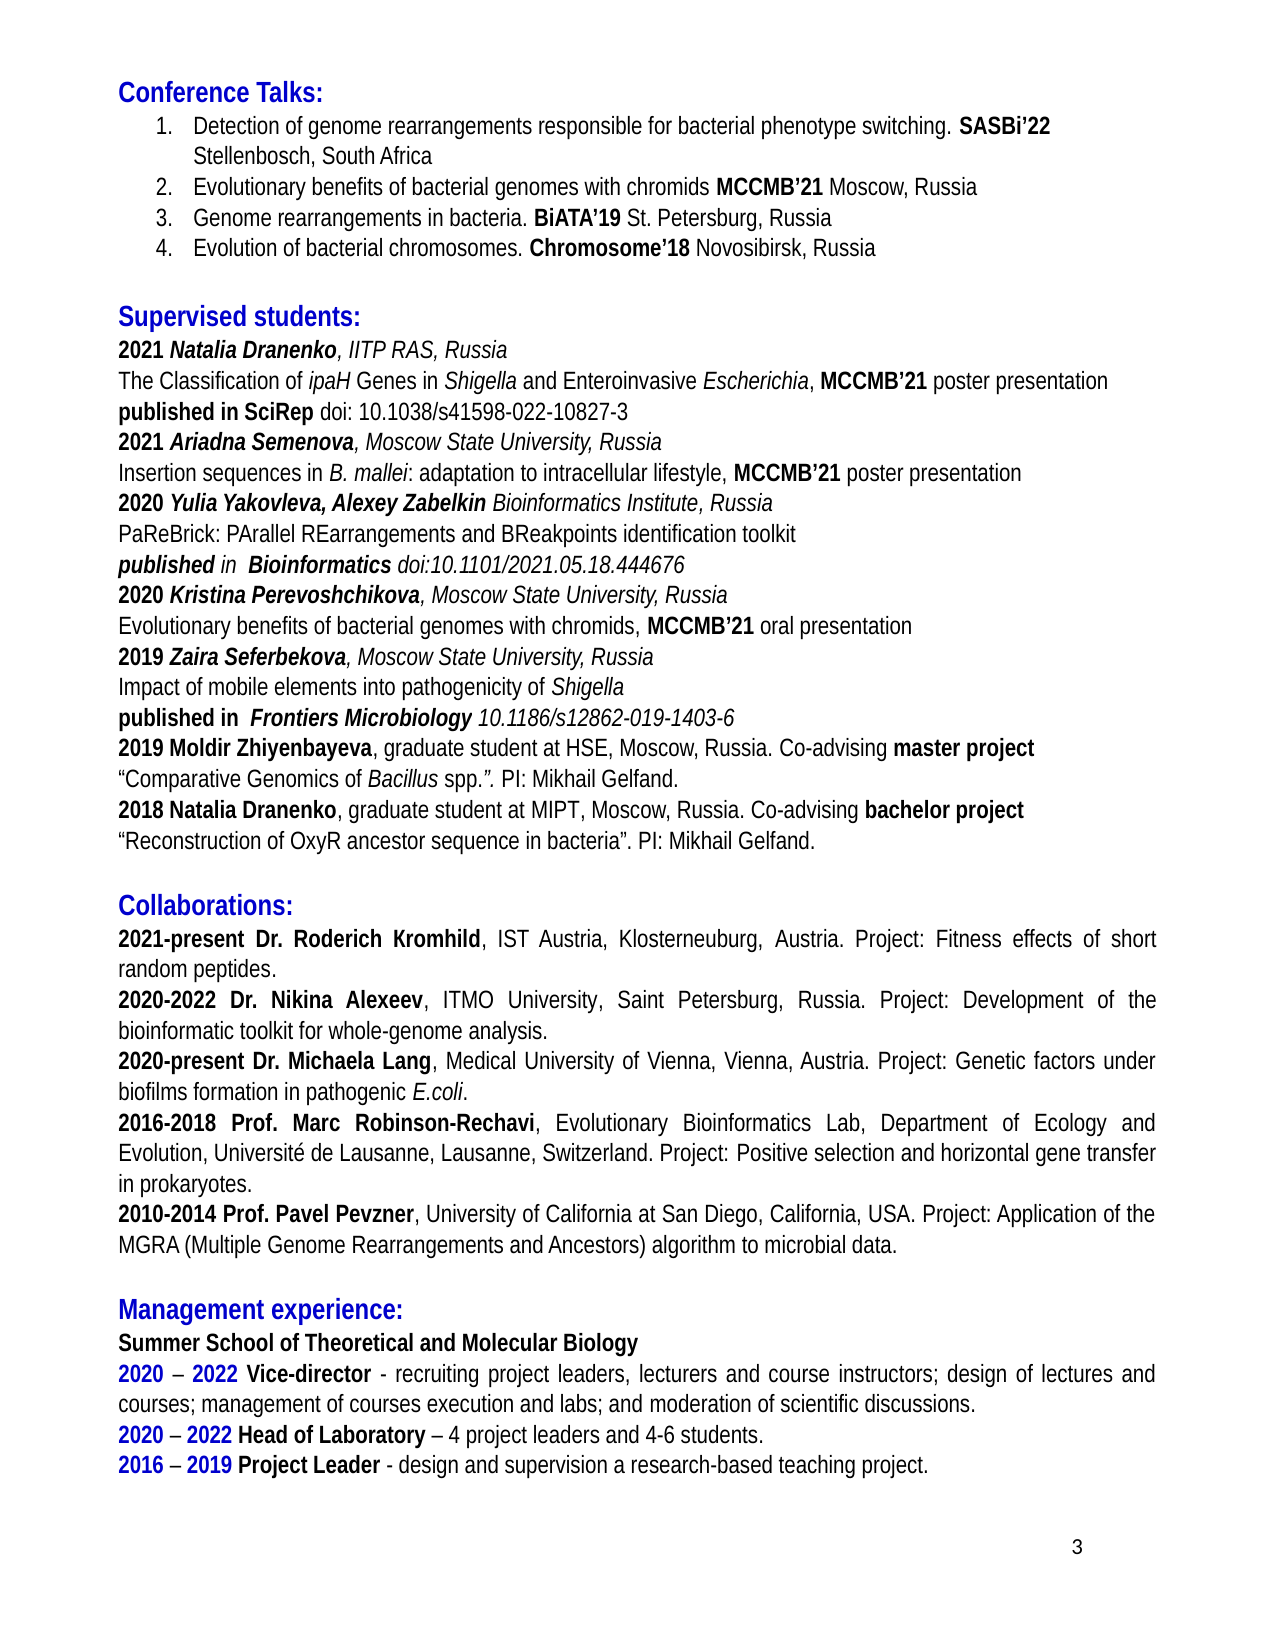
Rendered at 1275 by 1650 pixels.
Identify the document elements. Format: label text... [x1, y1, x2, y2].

text 2020-2022 Dr. Nikina Alexeev, ITMO University, Saint Petersburg, Russia. Project: Development of the bioinformatic toolkit for whole-genome analysis. [118, 985, 1157, 1044]
text Management experience: [118, 1292, 1157, 1326]
list PaReBrick: PArallel REarrangements and BReakpoints identification toolkit [118, 519, 1157, 548]
list 2020 – 2022 Head of Laboratory – 4 project leaders and 4-6 students. [118, 1420, 1157, 1448]
list 2018 Natalia Dranenko, graduate student at MIPT, Moscow, Russia. Co-advising bachelor project “Reconstruction of OxyR ancestor sequence in bacteria”. PI: Mikhail Gelfand. [118, 795, 1157, 855]
list Detection of genome rearrangements responsible for bacterial phenotype switching. SASBi’22 Stellenbosch, South Africa [156, 111, 1157, 170]
text 2021-present Dr. Roderich Кromhild, IST Austria, Klosterneuburg, Austria. Project: Fitness effects of short random peptides. [118, 924, 1157, 983]
list 2020 – 2022 Vice-director - recruiting project leaders, lecturers and course instructors; design of lectures and courses; management of courses execution and labs; and moderation of scientific discussions. [118, 1359, 1157, 1418]
text 2020-present Dr. Michaela Lang, Medical University of Vienna, Vienna, Austria. Project: Genetic factors under biofilms formation in pathogenic E.coli. [118, 1046, 1157, 1106]
text Conference Talks: [118, 75, 1157, 108]
list Evolutionary benefits of bacterial genomes with chromids MCCMB’21 Moscow, Russia [156, 172, 1157, 201]
list published in Frontiers Microbiology 10.1186/s12862-019-1403-6 [118, 703, 1157, 731]
list Summer School of Theoretical and Molecular Biology [118, 1328, 1157, 1357]
text 2021 Natalia Dranenko, IITP RAS, Russia [118, 335, 1157, 364]
list 2021 Ariadna Semenova, Moscow State University, Russia [118, 427, 1157, 456]
text 2016-2018 Prof. Marc Robinson-Rechavi, Evolutionary Bioinformatics Lab, Department of Ecology and Evolution, Université de Lausanne, Lausanne, Switzerland. Project: Positive selection and horizontal gene transfer in prokaryotes. [118, 1108, 1157, 1197]
list 2016 – 2019 Project Leader - design and supervision a research-based teaching project. [118, 1451, 1157, 1479]
list Genome rearrangements in bacteria. BiATA’19 St. Petersburg, Russia [156, 203, 1157, 231]
list 2019 Moldir Zhiyenbayeva, graduate student at HSE, Moscow, Russia. Co-advising master project “Comparative Genomics of Bacillus spp.”. PI: Mikhail Gelfand. [118, 733, 1157, 793]
list published in Bioinformatics doi:10.1101/2021.05.18.444676 [118, 550, 1157, 578]
list Supervised students: [118, 299, 1157, 333]
list Impact of mobile elements into pathogenicity of Shigella [118, 672, 1157, 701]
text Evolutionary benefits of bacterial genomes with chromids, MCCMB’21 oral presentation [118, 611, 1157, 639]
list Evolution of bacterial chromosomes. Chromosome’18 Novosibirsk, Russia [156, 233, 1157, 262]
list 2019 Zaira Seferbekova, Moscow State University, Russia [118, 642, 1157, 670]
list 2020 Kristina Perevoshchikova, Moscow State University, Russia [118, 580, 1157, 609]
text 2010-2014 Prof. Pavel Pevzner, University of California at San Diego, California, USA. Project: Application of the MGRA (Multiple Genome Rearrangements and Ancestors) algorithm to microbial data. [118, 1199, 1157, 1259]
list 2020 Yulia Yakovleva, Alexey Zabelkin Bioinformatics Institute, Russia [118, 488, 1157, 517]
text Collaborations: [118, 888, 1157, 922]
text published in SciRep doi: 10.1038/s41598-022-10827-3 [118, 397, 1157, 425]
list Insertion sequences in B. mallei: adaptation to intracellular lifestyle, MCCMB’21 poster presentation [118, 458, 1157, 486]
text The Classification of ipaH Genes in Shigella and Enteroinvasive Escherichia, MCCMB’21 poster presentation [118, 366, 1157, 394]
